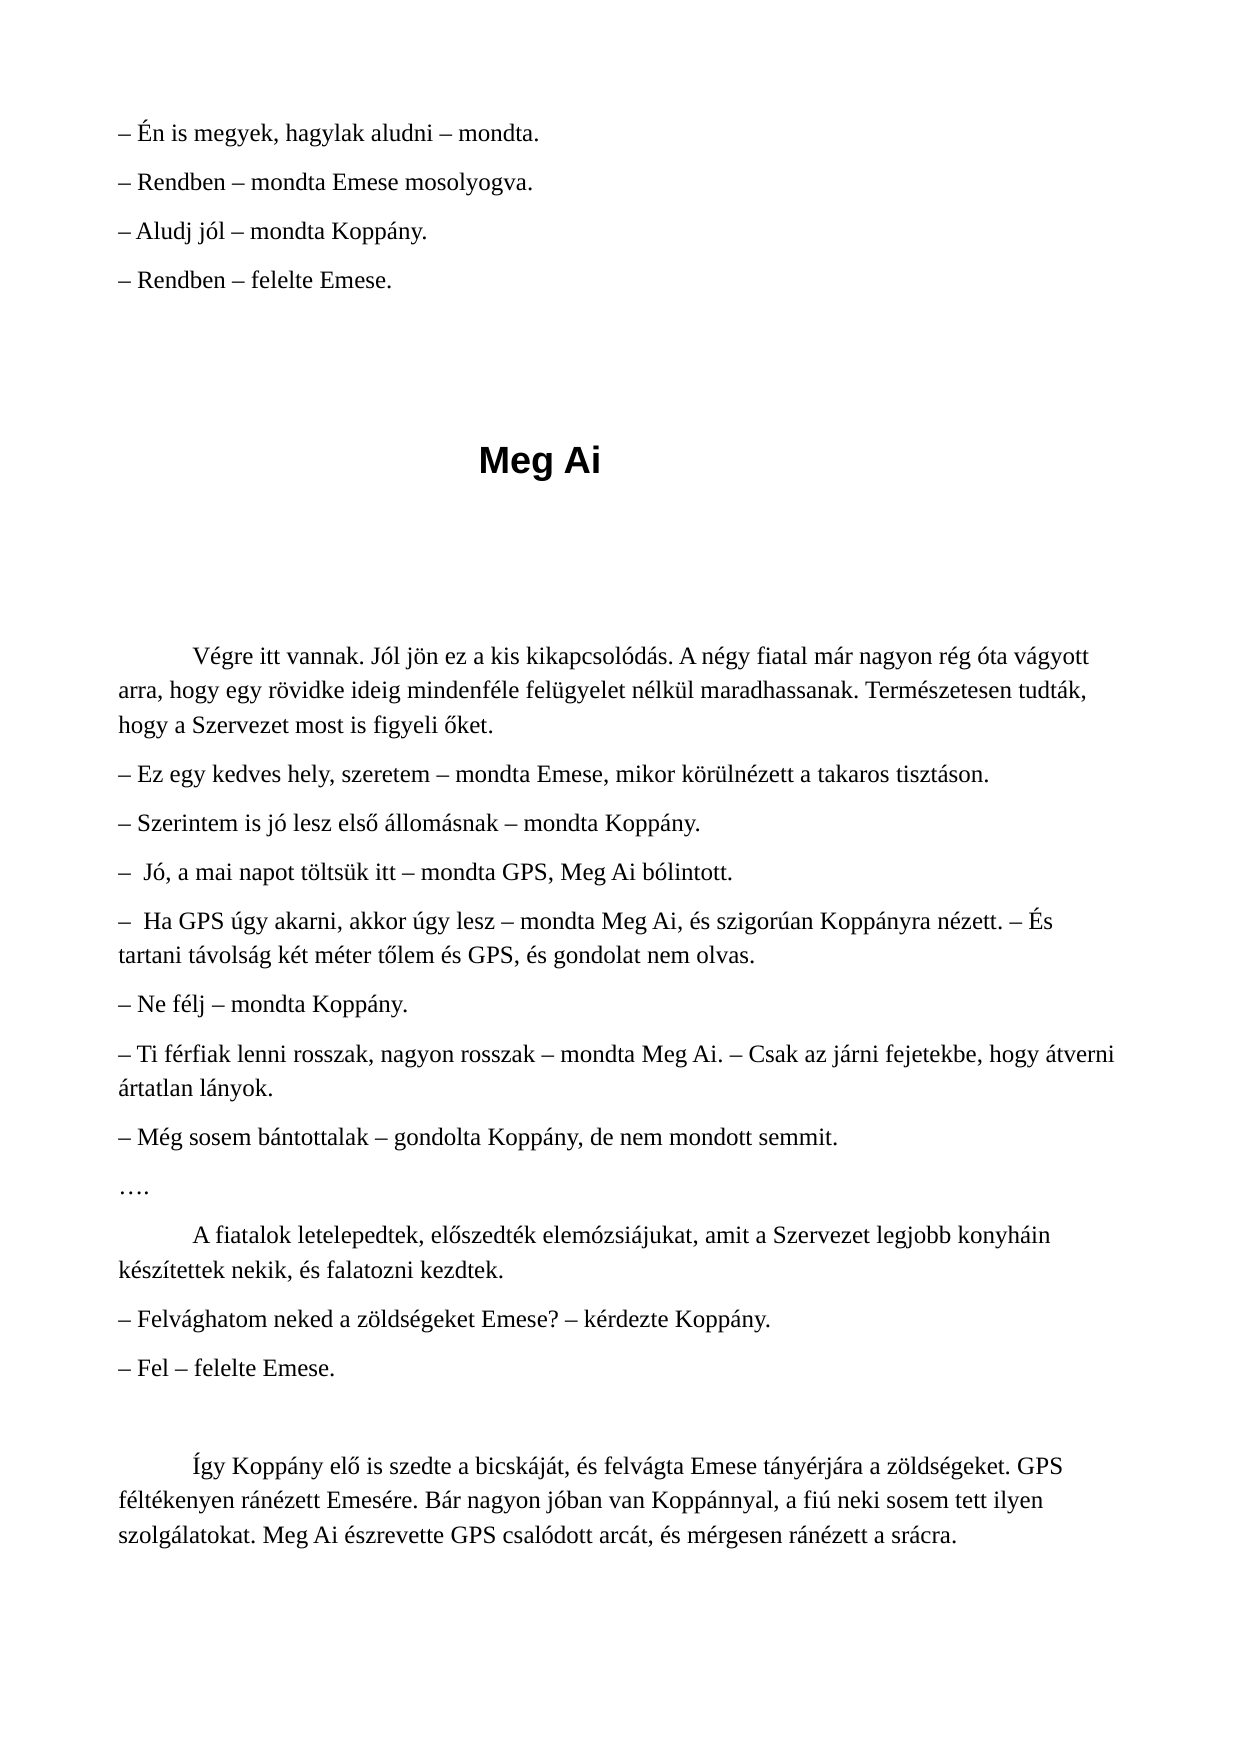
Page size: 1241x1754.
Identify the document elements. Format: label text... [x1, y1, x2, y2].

subtitle Meg Ai [268, 437, 1122, 481]
text – Fel – felelte Emese. [118, 1353, 1122, 1382]
text – Rendben – mondta Emese mosolyogva. [118, 167, 1122, 196]
text – Ne félj – mondta Koppány. [118, 989, 1122, 1018]
text – Jó, a mai napot töltsük itt – mondta GPS, Meg Ai bólintott. [118, 857, 1122, 886]
text – Ez egy kedves hely, szeretem – mondta Emese, mikor körülnézett a takaros tisztáson. [118, 759, 1122, 788]
text – Ti férfiak lenni rosszak, nagyon rosszak – mondta Meg Ai. – Csak az járni fejetekbe, hogy átverni ártatlan lányok. [118, 1039, 1122, 1102]
text – Szerintem is jó lesz első állomásnak – mondta Koppány. [118, 808, 1122, 837]
text – Felvághatom neked a zöldségeket Emese? – kérdezte Koppány. [118, 1304, 1122, 1333]
text Végre itt vannak. Jól jön ez a kis kikapcsolódás. A négy fiatal már nagyon rég óta vágyott arra, hogy egy rövidke ideig mindenféle felügyelet nélkül maradhassanak. Természetesen tudták, hogy a Szervezet most is figyeli őket. [118, 641, 1122, 738]
text – Aludj jól – mondta Koppány. [118, 216, 1122, 245]
text – Még sosem bántottalak – gondolta Koppány, de nem mondott semmit. [118, 1122, 1122, 1151]
text …. [118, 1171, 1122, 1200]
text – Én is megyek, hagylak aludni – mondta. [118, 118, 1122, 147]
text Így Koppány elő is szedte a bicskáját, és felvágta Emese tányérjára a zöldségeket. GPS féltékenyen ránézett Emesére. Bár nagyon jóban van Koppánnyal, a fiú neki sosem tett ilyen szolgálatokat. Meg Ai észrevette GPS csalódott arcát, és mérgesen ránézett a srácra. [118, 1451, 1122, 1549]
text A fiatalok letelepedtek, előszedték elemózsiájukat, amit a Szervezet legjobb konyháin készítettek nekik, és falatozni kezdtek. [118, 1220, 1122, 1283]
text – Rendben – felelte Emese. [118, 265, 1122, 294]
text – Ha GPS úgy akarni, akkor úgy lesz – mondta Meg Ai, és szigorúan Koppányra nézett. – És tartani távolság két méter tőlem és GPS, és gondolat nem olvas. [118, 906, 1122, 969]
